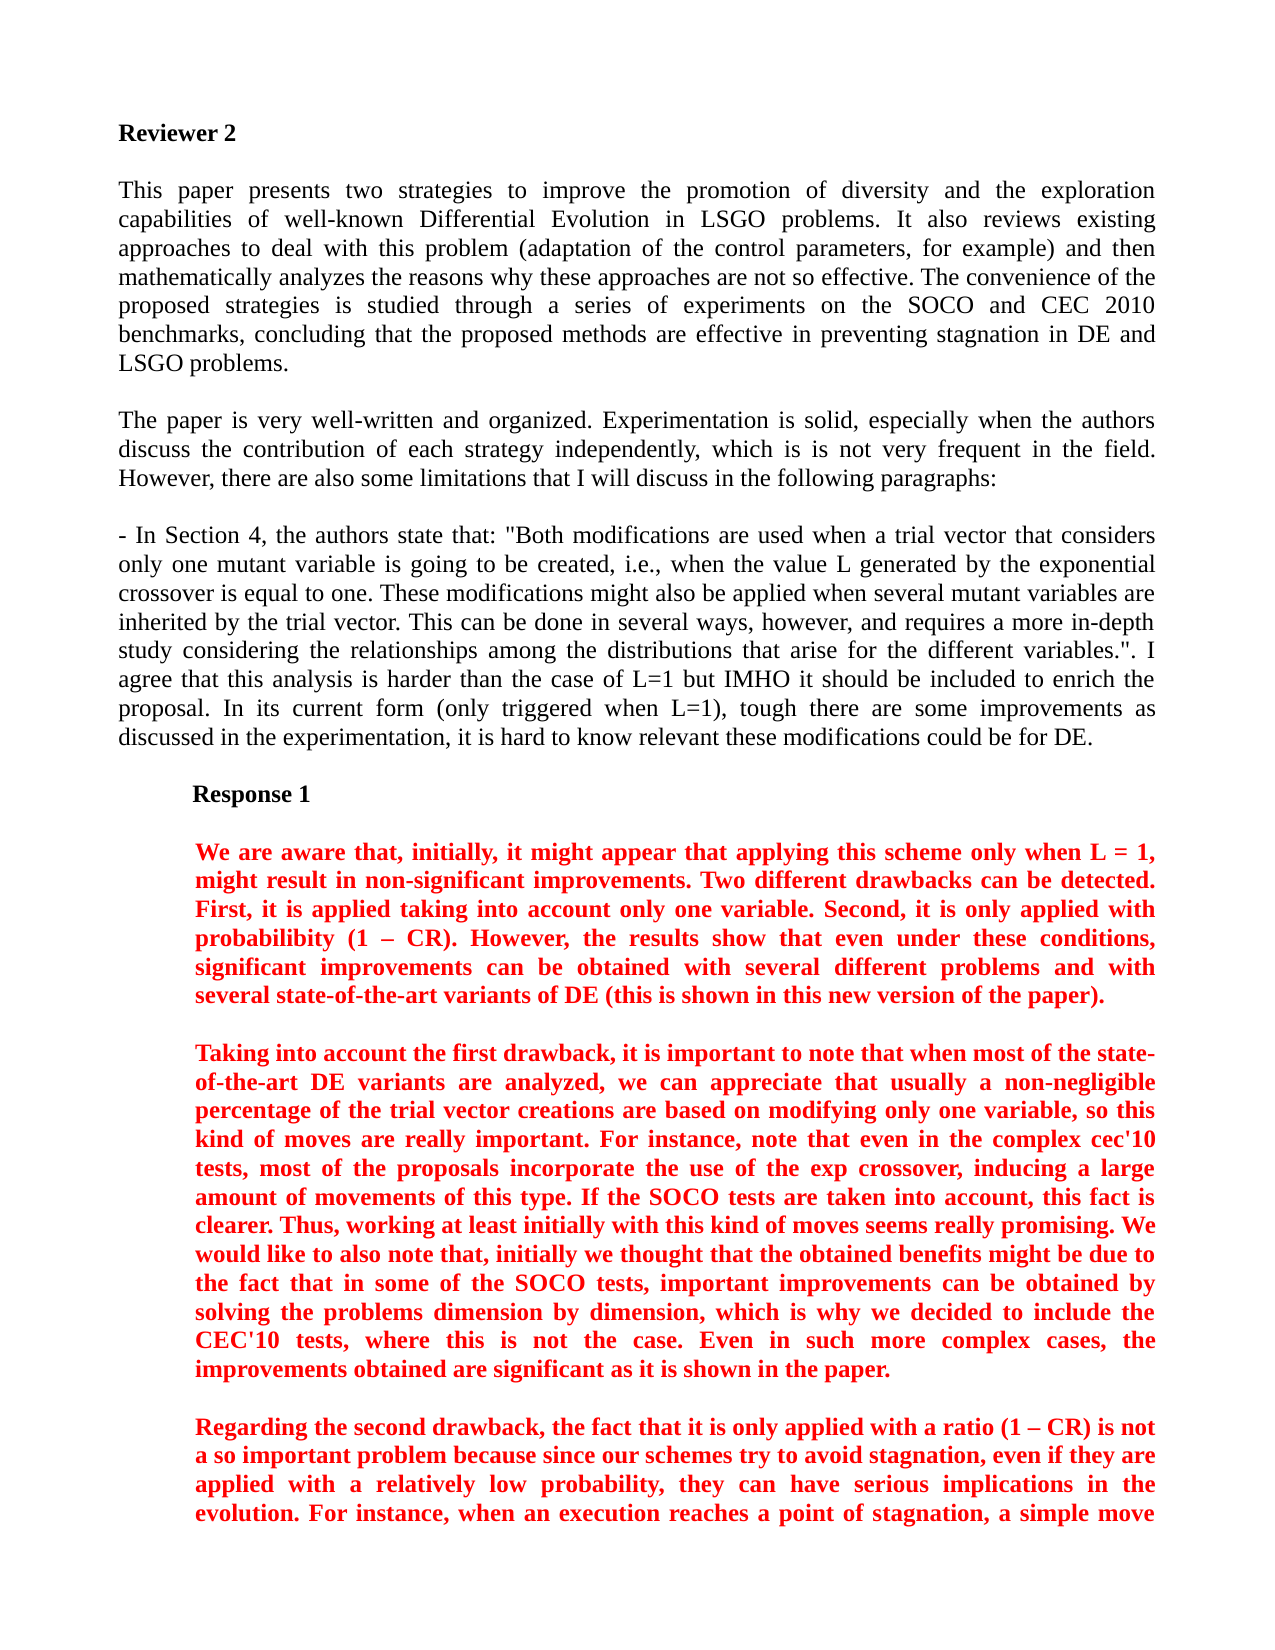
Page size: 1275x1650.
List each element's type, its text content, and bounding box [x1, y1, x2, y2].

text Response 1 [118, 779, 1157, 808]
text Taking into account the first drawback, it is important to note that when most of the state-of-the-art DE variants are analyzed, we can appreciate that usually a non-negligible percentage of the trial vector creations are based on modifying only one variable, so this kind of moves are really important. For instance, note that even in the complex cec'10 tests, most of the proposals incorporate the use of the exp crossover, inducing a large amount of movements of this type. If the SOCO tests are taken into account, this fact is clearer. Thus, working at least initially with this kind of moves seems really promising. We would like to also note that, initially we thought that the obtained benefits might be due to the fact that in some of the SOCO tests, important improvements can be obtained by solving the problems dimension by dimension, which is why we decided to include the CEC'10 tests, where this is not the case. Even in such more complex cases, the improvements obtained are significant as it is shown in the paper. [195, 1038, 1157, 1383]
text Regarding the second drawback, the fact that it is only applied with a ratio (1 – CR) is not a so important problem because since our schemes try to avoid stagnation, even if they are applied with a relatively low probability, they can have serious implications in the evolution. For instance, when an execution reaches a point of stagnation, a simple move [195, 1412, 1157, 1527]
text We are aware that, initially, it might appear that applying this scheme only when L = 1, might result in non-significant improvements. Two different drawbacks can be detected. First, it is applied taking into account only one variable. Second, it is only applied with probabilibity (1 – CR). However, the results show that even under these conditions, significant improvements can be obtained with several different problems and with several state-of-the-art variants of DE (this is shown in this new version of the paper). [195, 837, 1157, 1009]
text The paper is very well-written and organized. Experimentation is solid, especially when the authors discuss the contribution of each strategy independently, which is is not very frequent in the field. However, there are also some limitations that I will discuss in the following paragraphs: [118, 377, 1157, 492]
text - In Section 4, the authors state that: "Both modifications are used when a trial vector that considers only one mutant variable is going to be created, i.e., when the value L generated by the exponential crossover is equal to one. These modifications might also be applied when several mutant variables are inherited by the trial vector. This can be done in several ways, however, and requires a more in-depth study considering the relationships among the distributions that arise for the different variables.". I agree that this analysis is harder than the case of L=1 but IMHO it should be included to enrich the proposal. In its current form (only triggered when L=1), tough there are some improvements as discussed in the experimentation, it is hard to know relevant these modifications could be for DE. [118, 492, 1157, 751]
text Reviewer 2 [118, 118, 1157, 147]
text This paper presents two strategies to improve the promotion of diversity and the exploration capabilities of well-known Differential Evolution in LSGO problems. It also reviews existing approaches to deal with this problem (adaptation of the control parameters, for example) and then mathematically analyzes the reasons why these approaches are not so effective. The convenience of the proposed strategies is studied through a series of experiments on the SOCO and CEC 2010 benchmarks, concluding that the proposed methods are effective in preventing stagnation in DE and LSGO problems. [118, 176, 1157, 377]
